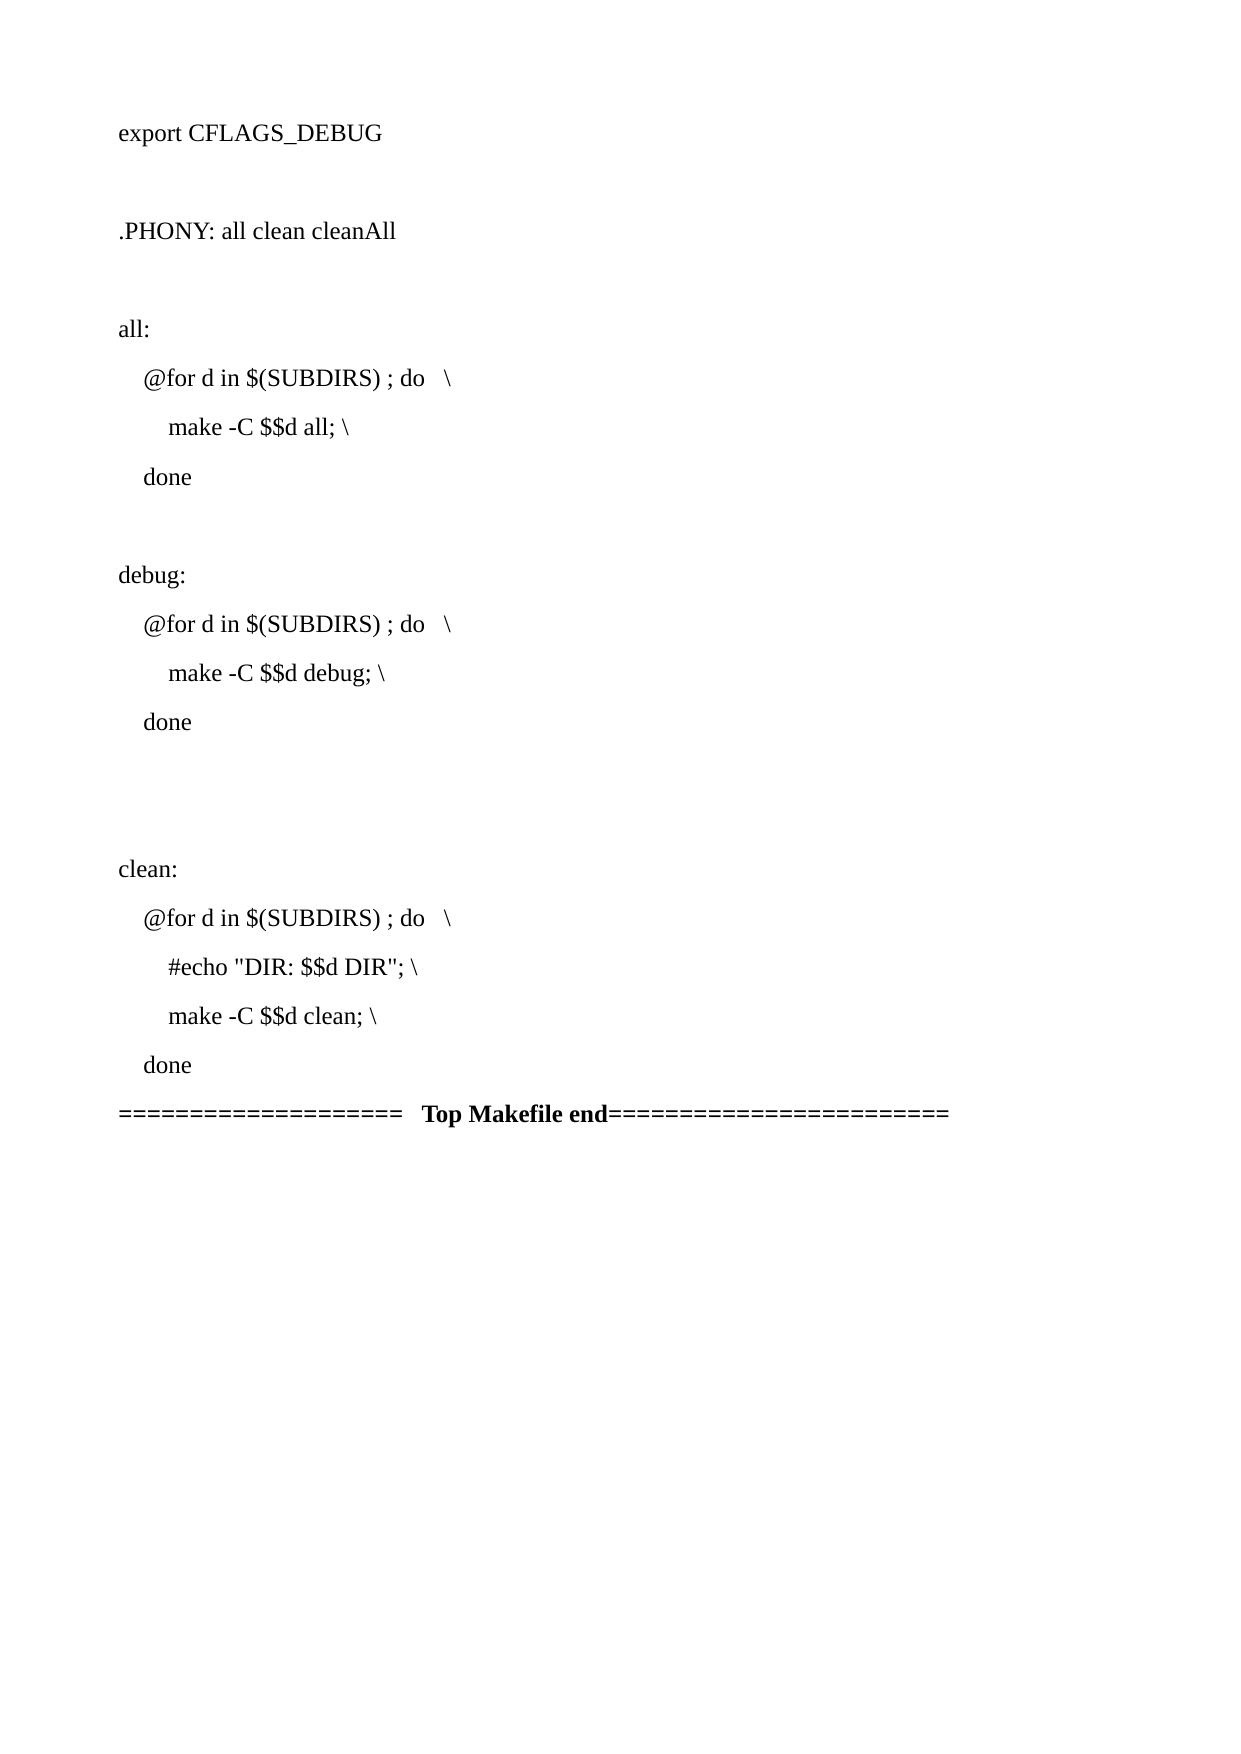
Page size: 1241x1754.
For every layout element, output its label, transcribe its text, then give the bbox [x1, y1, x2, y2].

text done [118, 462, 1122, 490]
text ==================== Top Makefile end======================== [118, 1099, 1122, 1128]
text done [118, 1050, 1122, 1079]
text .PHONY: all clean cleanAll [118, 216, 1122, 245]
text make -C $$d all; \ [118, 412, 1122, 441]
text @for d in $(SUBDIRS) ; do \ [118, 363, 1122, 392]
text clean: [118, 854, 1122, 883]
text export CFLAGS_DEBUG [118, 118, 1122, 147]
text @for d in $(SUBDIRS) ; do \ [118, 903, 1122, 932]
text #echo "DIR: $$d DIR"; \ [118, 952, 1122, 981]
text all: [118, 314, 1122, 343]
text make -C $$d clean; \ [118, 1001, 1122, 1030]
text done [118, 707, 1122, 736]
text debug: [118, 560, 1122, 588]
text @for d in $(SUBDIRS) ; do \ [118, 609, 1122, 637]
text make -C $$d debug; \ [118, 658, 1122, 687]
